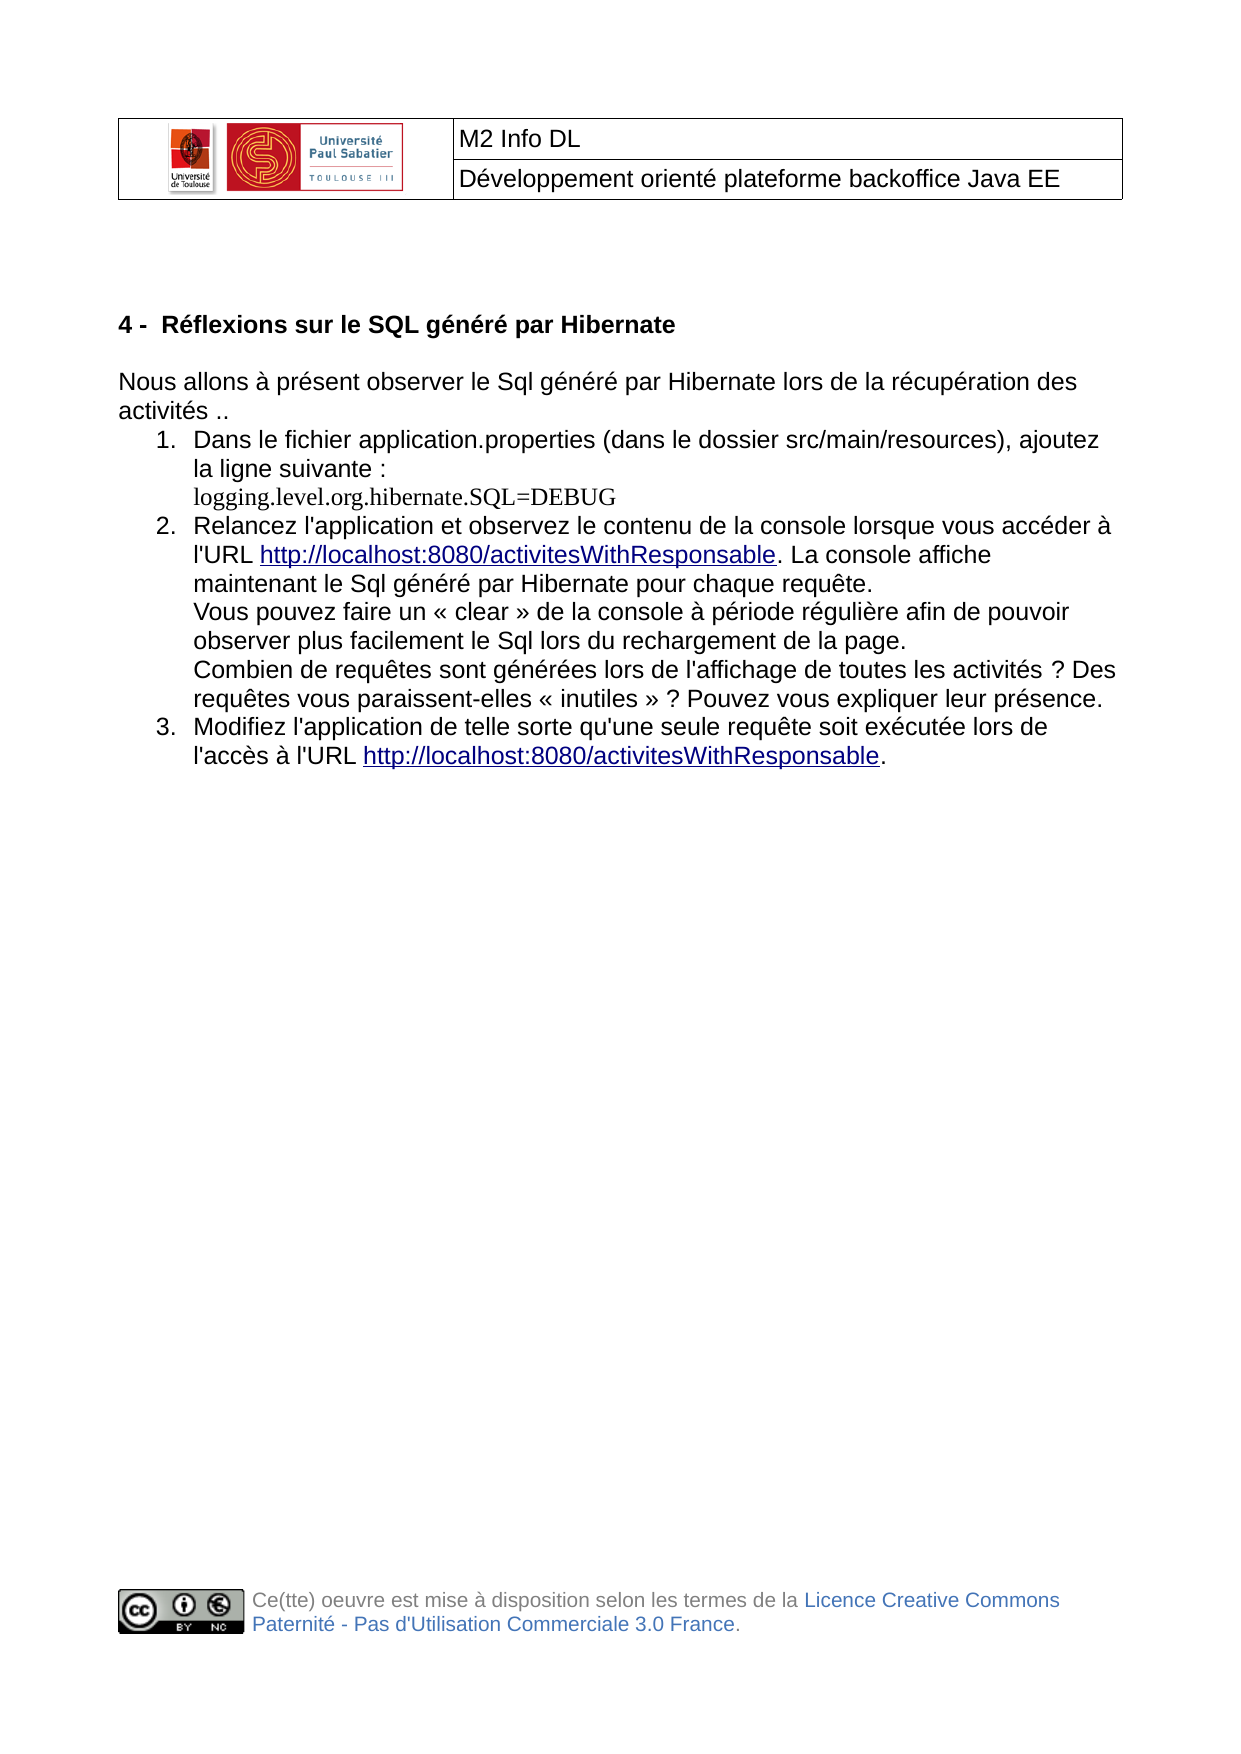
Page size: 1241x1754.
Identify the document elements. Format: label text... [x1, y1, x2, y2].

list Vous pouvez faire un « clear » de la console à période régulière afin de pouvoir observer plus facilement le Sql lors du rechargement de la page. Combien de requêtes sont générées lors de l'affichage de toutes les activités ? Des requêtes vous paraissent-elles « inutiles » ? Pouvez vous expliquer leur présence. [156, 597, 1122, 712]
list Dans le fichier application.properties (dans le dossier src/main/resources), ajoutez la ligne suivante : [156, 425, 1122, 482]
text 4 - Réflexions sur le SQL généré par Hibernate [118, 310, 1122, 338]
list Relancez l'application et observez le contenu de la console lorsque vous accéder à l'URL http://localhost:8080/activitesWithResponsable. La console affiche maintenant le Sql généré par Hibernate pour chaque requête. [156, 511, 1122, 597]
text Nous allons à présent observer le Sql généré par Hibernate lors de la récupération des activités .. [118, 367, 1122, 425]
picture [118, 1589, 245, 1634]
picture [164, 123, 407, 195]
list logging.level.org.hibernate.SQL=DEBUG [156, 482, 1122, 511]
list Modifiez l'application de telle sorte qu'une seule requête soit exécutée lors de l'accès à l'URL http://localhost:8080/activitesWithResponsable. [156, 712, 1122, 770]
